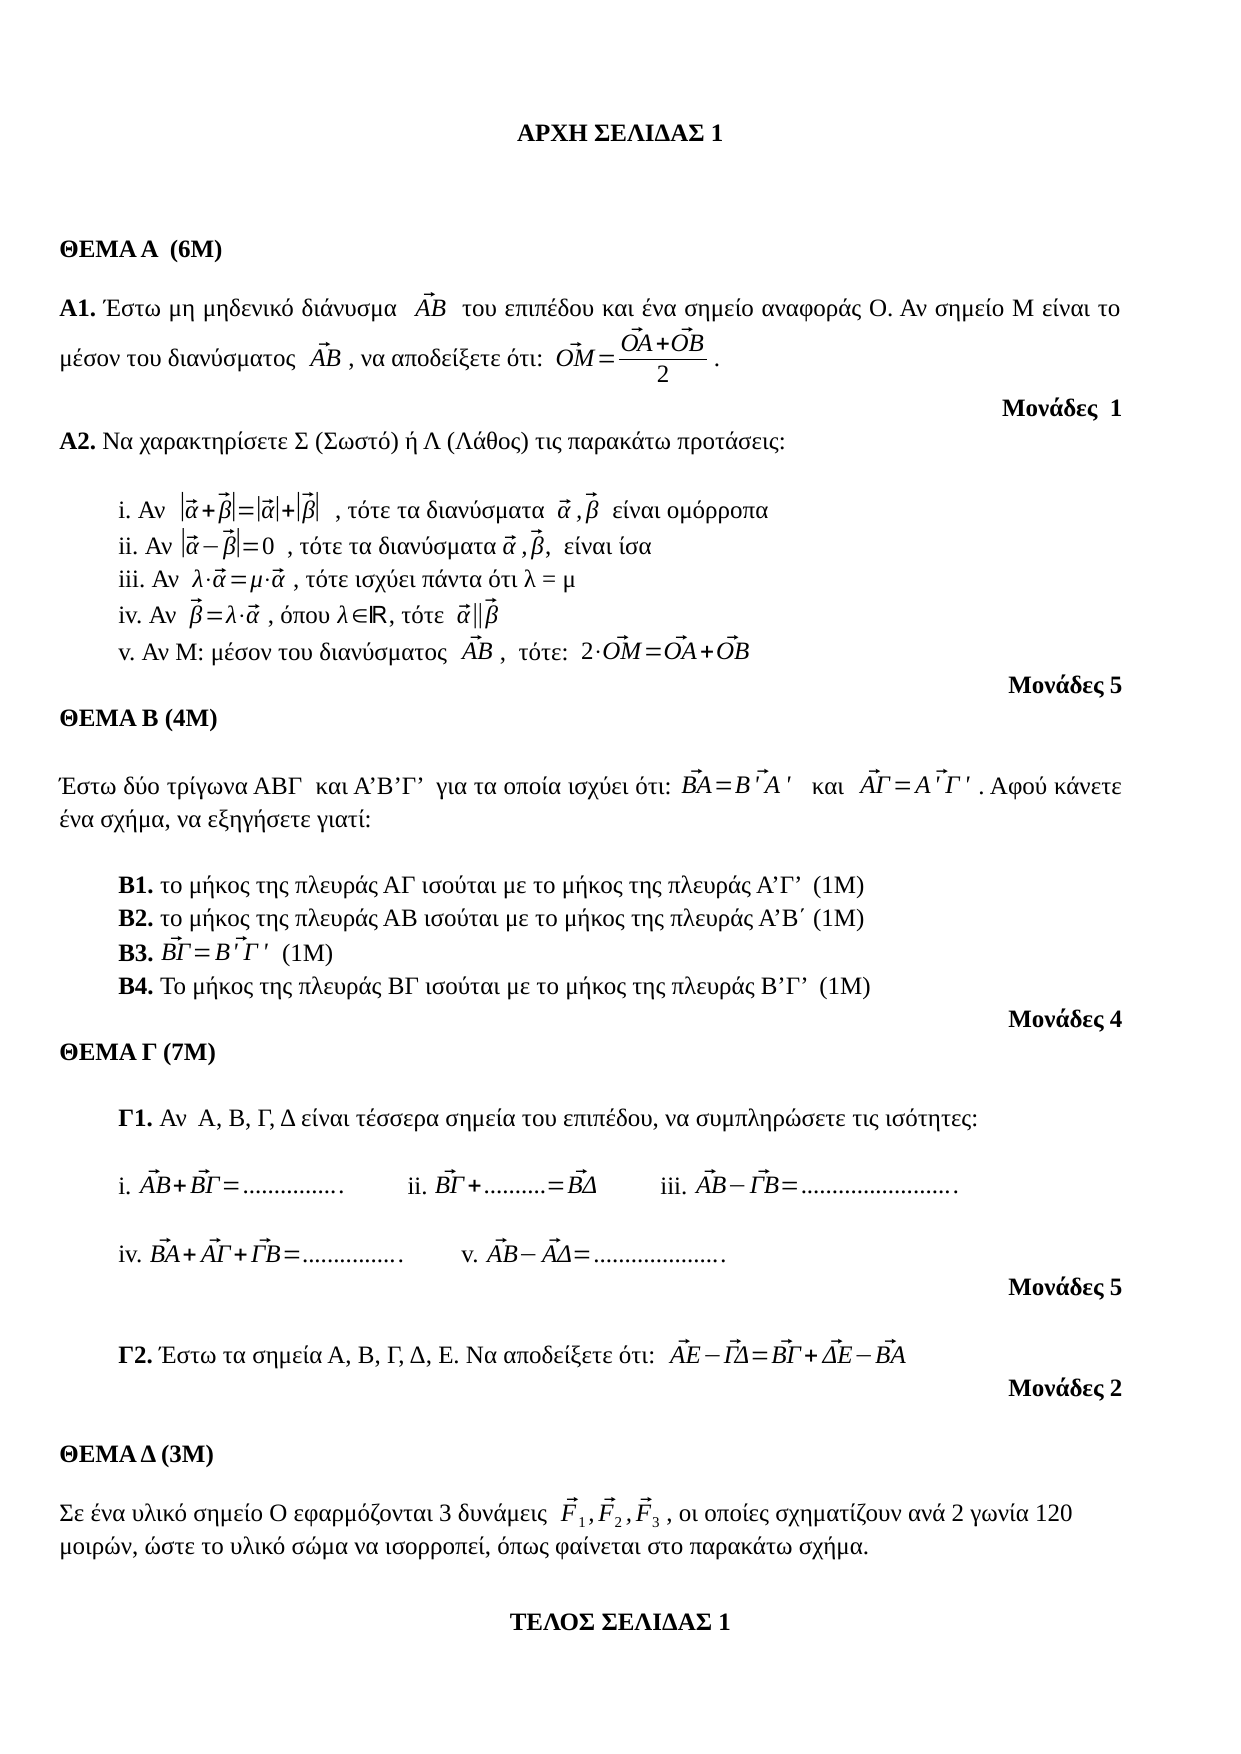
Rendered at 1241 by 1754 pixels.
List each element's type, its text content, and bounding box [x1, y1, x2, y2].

text Έστω δύο τρίγωνα ΑΒΓ και Α’Β’Γ’ για τα οποία ισχύει ότι: και . Αφού κάνετε ένα σχήμα, να εξηγήσετε γιατί: [59, 769, 1122, 832]
text Μονάδες 5 [118, 1272, 1122, 1301]
text i. ii. iii. [118, 1169, 1122, 1199]
text Β2. το μήκος της πλευράς ΑΒ ισούται με το μήκος της πλευράς Α’Β΄ (1Μ) [118, 903, 1122, 932]
text Β3. (1Μ) [118, 936, 1122, 966]
text Β4. Το μήκος της πλευράς ΒΓ ισούται με το μήκος της πλευράς Β’Γ’ (1Μ) [118, 971, 1122, 999]
text ΘΕΜΑ Β (4Μ) [59, 703, 1122, 731]
text Α1. Έστω μη μηδενικό διάνυσμα του επιπέδου και ένα σημείο αναφοράς Ο. Αν σημείο Μ είναι το μέσον του διανύσματος , να αποδείξετε ότι: . [59, 291, 1122, 388]
text v. Αν Μ: μέσον του διανύσματος , τότε: [118, 634, 1122, 665]
text ΘΕΜΑ Δ (3Μ) [59, 1439, 1122, 1468]
text iv. Αν , όπου , τότε [118, 597, 1122, 630]
text Α2. Να χαρακτηρίσετε Σ (Σωστό) ή Λ (Λάθος) τις παρακάτω προτάσεις: [59, 426, 1122, 454]
text Γ2. Έστω τα σημεία Α, Β, Γ, Δ, Ε. Να αποδείξετε ότι: [118, 1338, 1122, 1369]
text Μονάδες 4 [118, 1004, 1122, 1032]
text Σε ένα υλικό σημείο Ο εφαρμόζονται 3 δυνάμεις , οι οποίες σχηματίζουν ανά 2 γωνία 120 μοιρών, ώστε το υλικό σώμα να ισορροπεί, όπως φαίνεται στο παρακάτω σχήμα. [59, 1496, 1122, 1559]
text i. Αν , τότε τα διανύσματα είναι ομόρροπα [118, 492, 1122, 524]
text ii. Αν , τότε τα διανύσματα , είναι ίσα [118, 528, 1122, 560]
text Γ1. Αν Α, Β, Γ, Δ είναι τέσσερα σημεία του επιπέδου, να συμπληρώσετε τις ισότητες: [118, 1103, 1122, 1132]
text iii. Αν , τότε ισχύει πάντα ότι λ = μ [118, 564, 1122, 593]
text Μονάδες 2 [118, 1373, 1122, 1402]
text Β1. το μήκος της πλευράς ΑΓ ισούται με το μήκος της πλευράς Α’Γ’ (1Μ) [118, 870, 1122, 898]
text ΘΕΜΑ Γ (7Μ) [59, 1037, 1122, 1066]
text iv. v. [118, 1237, 1122, 1268]
text Μονάδες 1 [118, 393, 1122, 421]
text Μονάδες 5 [148, 670, 1122, 698]
text ΘΕΜΑ Α (6Μ) [59, 234, 1122, 263]
